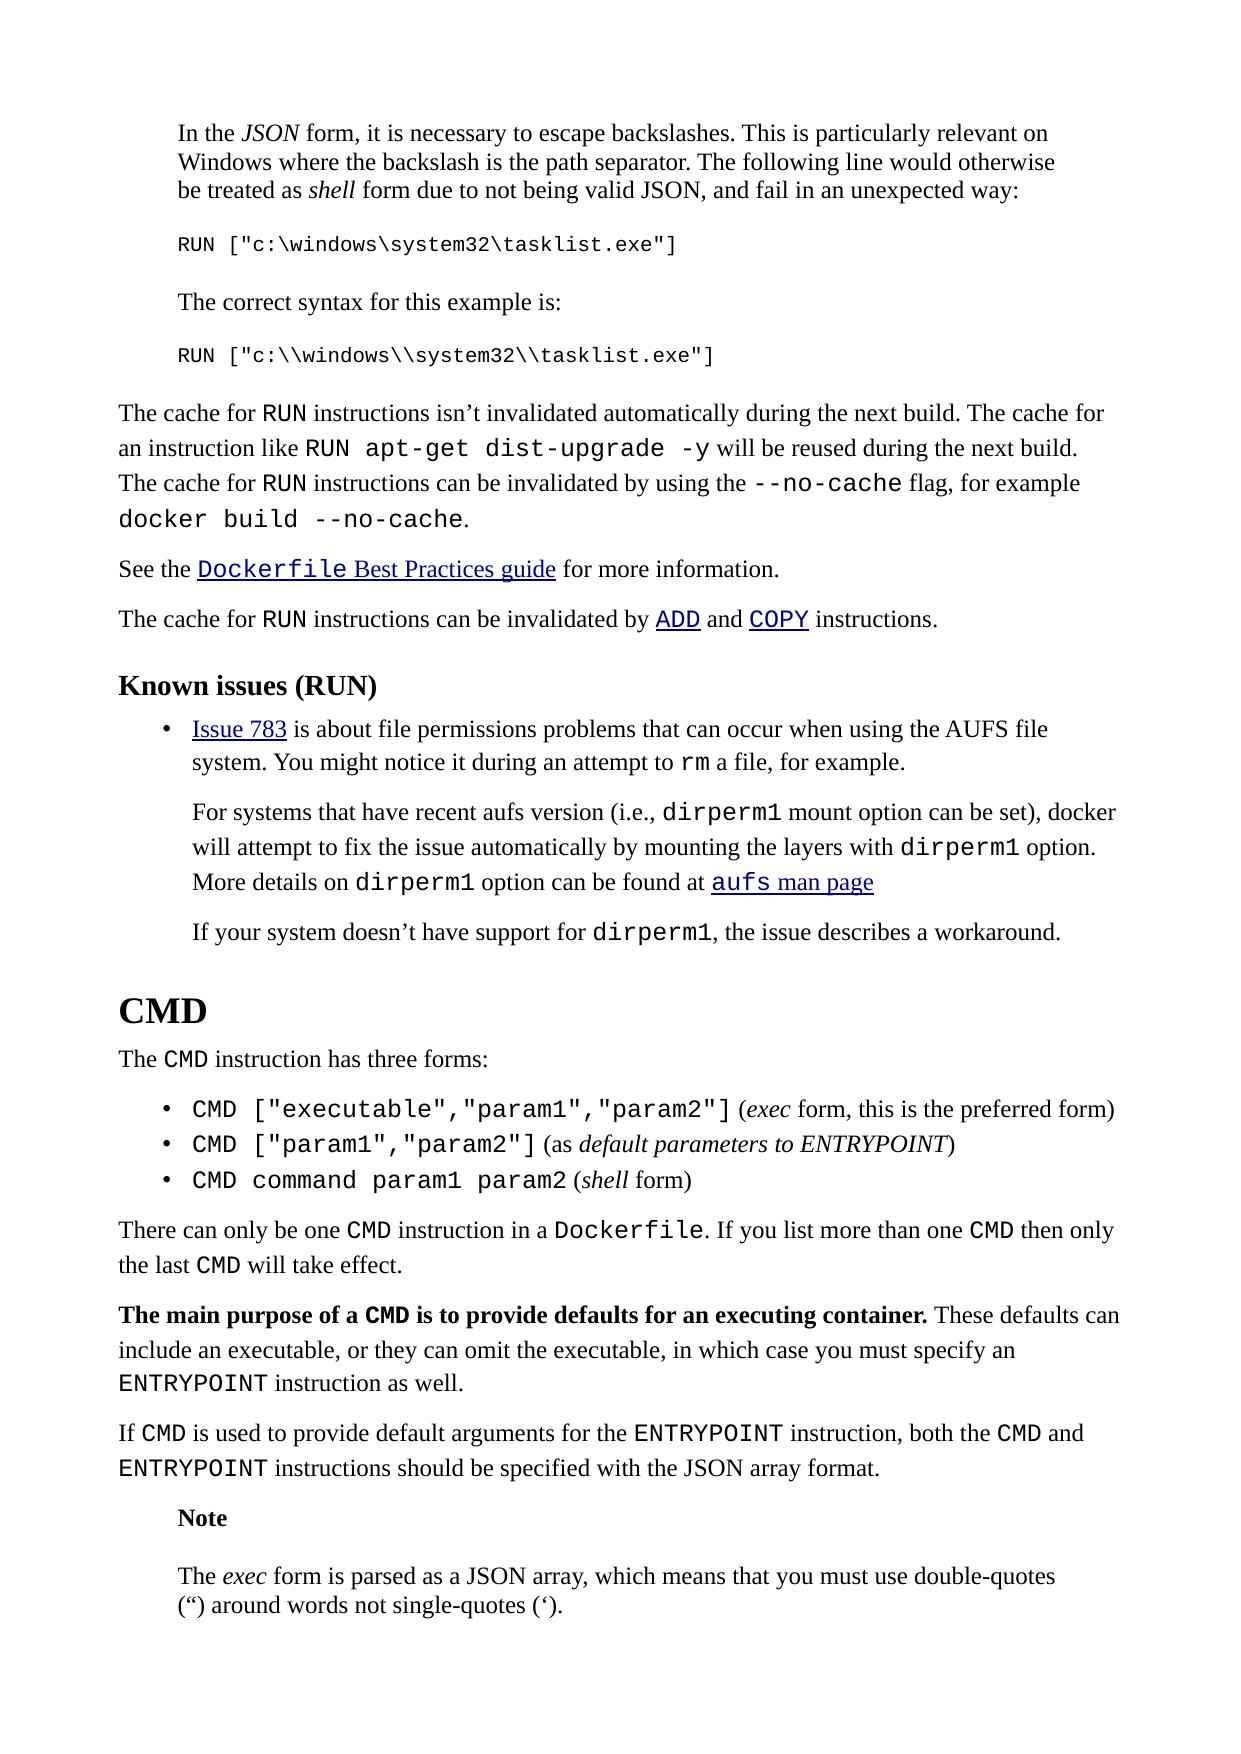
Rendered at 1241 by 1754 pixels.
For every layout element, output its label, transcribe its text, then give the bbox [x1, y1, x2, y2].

text RUN ["c:\\windows\\system32\\tasklist.exe"] [177, 345, 1063, 369]
text If CMD is used to provide default arguments for the ENTRYPOINT instruction, both the CMD and ENTRYPOINT instructions should be specified with the JSON array format. [118, 1418, 1122, 1484]
list Issue 783 is about file permissions problems that can occur when using the AUFS file system. You might notice it during an attempt to rm a file, for example. [162, 714, 1122, 778]
text The CMD instruction has three forms: [118, 1044, 1122, 1075]
text The main purpose of a CMD is to provide defaults for an executing container. These defaults can include an executable, or they can omit the executable, in which case you must specify an ENTRYPOINT instruction as well. [118, 1300, 1122, 1399]
text There can only be one CMD instruction in a Dockerfile. If you list more than one CMD then only the last CMD will take effect. [118, 1215, 1122, 1281]
list For systems that have recent aufs version (i.e., dirperm1 mount option can be set), docker will attempt to fix the issue automatically by mounting the layers with dirperm1 option. More details on dirperm1 option can be found at aufs man page [162, 797, 1122, 898]
text RUN ["c:\windows\system32\tasklist.exe"] [177, 234, 1063, 257]
text The exec form is parsed as a JSON array, which means that you must use double-quotes (“) around words not single-quotes (‘). [177, 1561, 1063, 1619]
list CMD ["executable","param1","param2"] (exec form, this is the preferred form) [162, 1094, 1122, 1125]
text See the Dockerfile Best Practices guide for more information. [118, 554, 1122, 584]
text The cache for RUN instructions can be invalidated by ADD and COPY instructions. [118, 604, 1122, 634]
list CMD ["param1","param2"] (as default parameters to ENTRYPOINT) [162, 1129, 1122, 1160]
list CMD command param1 param2 (shell form) [162, 1165, 1122, 1196]
subtitle CMD [118, 988, 1122, 1031]
text In the JSON form, it is necessary to escape backslashes. This is particularly relevant on Windows where the backslash is the path separator. The following line would otherwise be treated as shell form due to not being valid JSON, and fail in an unexpected way: [177, 118, 1063, 204]
text The cache for RUN instructions isn’t invalidated automatically during the next build. The cache for an instruction like RUN apt-get dist-upgrade -y will be reused during the next build. The cache for RUN instructions can be invalidated by using the --no-cache flag, for example docker build --no-cache. [118, 398, 1122, 534]
text Note [177, 1503, 1063, 1532]
list If your system doesn’t have support for dirperm1, the issue describes a workaround. [162, 917, 1122, 948]
text The correct syntax for this example is: [177, 287, 1063, 316]
subtitle Known issues (RUN) [118, 668, 1122, 702]
